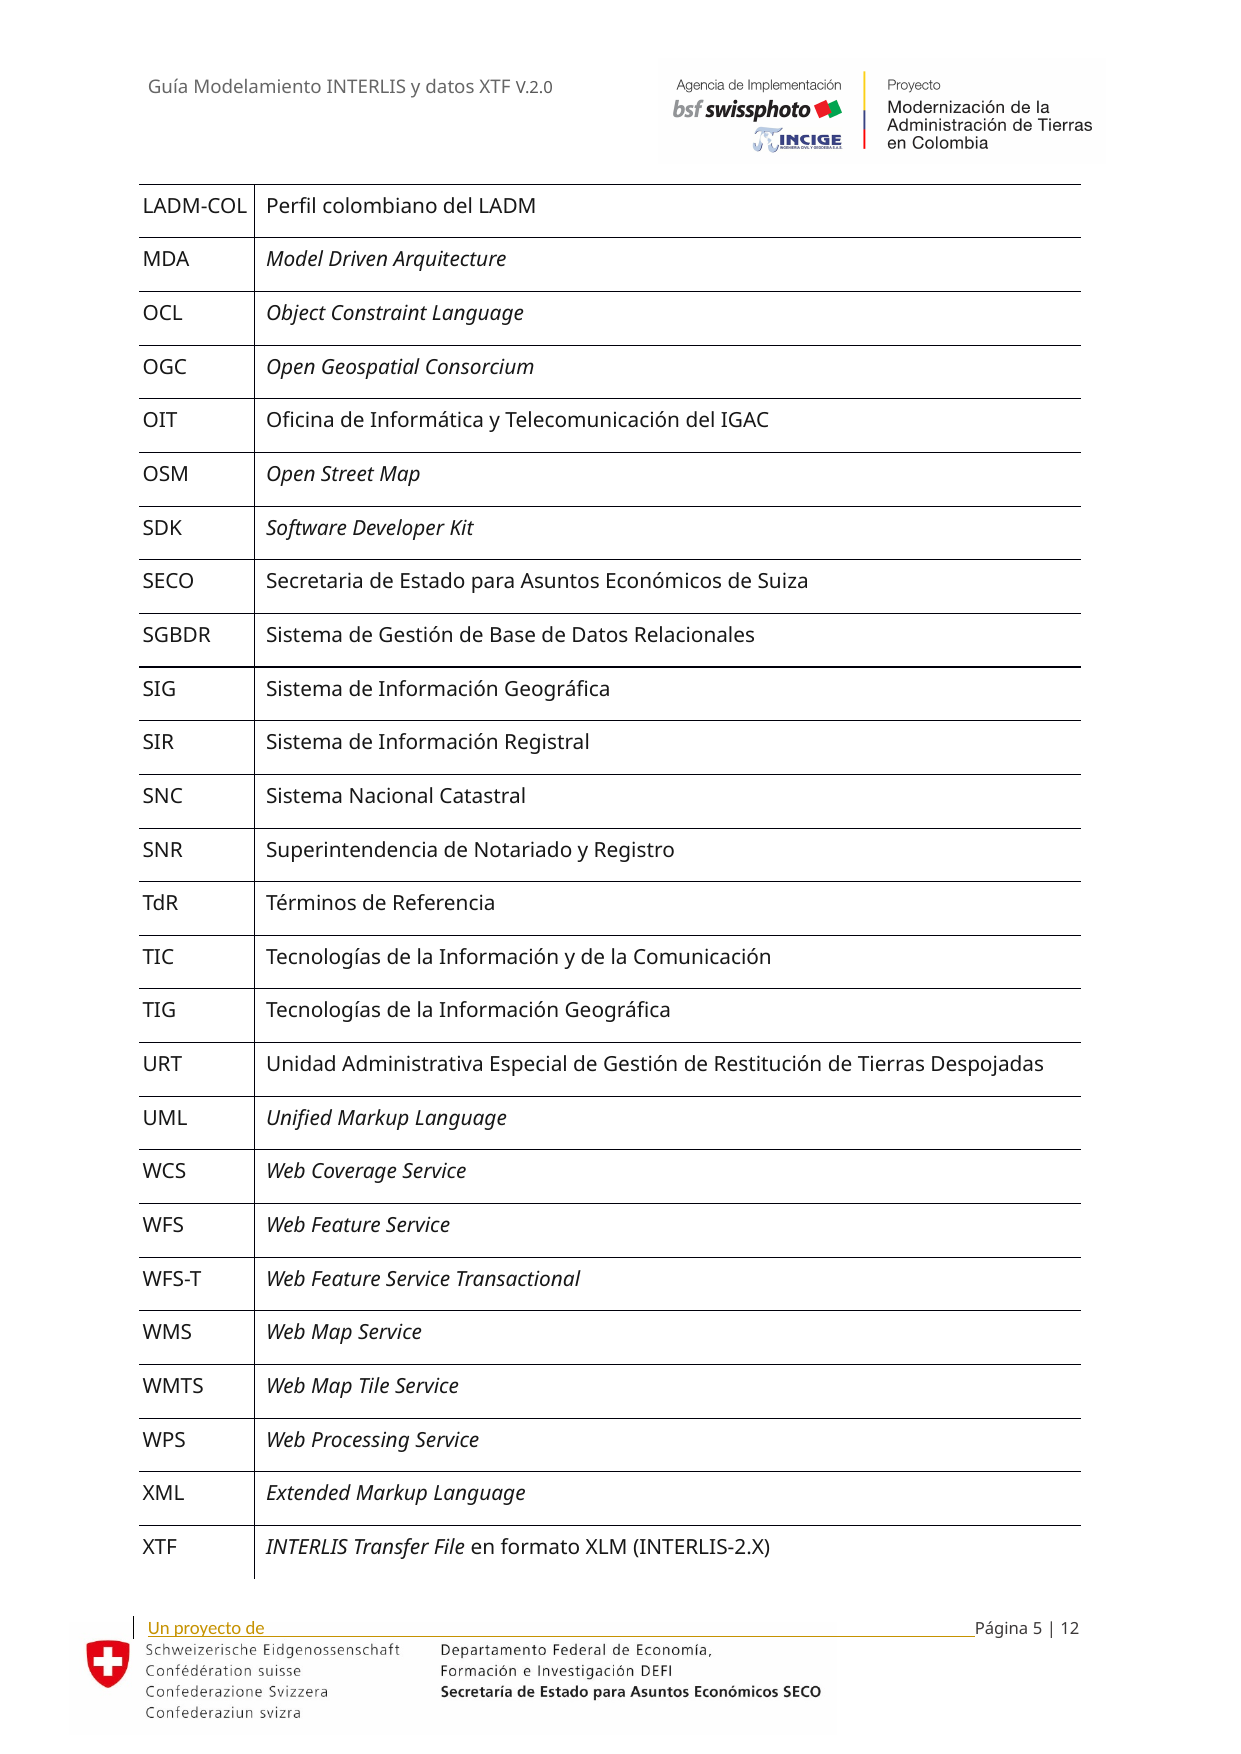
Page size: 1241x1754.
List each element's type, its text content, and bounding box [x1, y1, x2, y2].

table_cell SNC [139, 775, 254, 827]
table_cell Web Map Tile Service [255, 1365, 1081, 1417]
table_cell SDK [139, 507, 254, 559]
table_cell Model Driven Arquitecture [255, 238, 1081, 291]
table_cell Unified Markup Language [255, 1097, 1081, 1149]
table_cell SECO [139, 560, 254, 613]
table_cell XML [139, 1472, 254, 1525]
table_cell OGC [139, 346, 254, 398]
table_cell SIR [139, 721, 254, 774]
table_cell UML [139, 1097, 254, 1149]
table_cell TdR [139, 882, 254, 935]
table_cell WFS [139, 1204, 254, 1257]
table_cell WFS-T [139, 1258, 254, 1310]
picture [150, 1622, 156, 1633]
table_cell Secretaria de Estado para Asuntos Económicos de Suiza [255, 560, 1081, 613]
table_cell Extended Markup Language [255, 1472, 1081, 1525]
table_cell Oficina de Informática y Telecomunicación del IGAC [255, 399, 1081, 452]
table_cell Web Coverage Service [255, 1150, 1081, 1203]
table_cell MDA [139, 238, 254, 291]
table_cell OCL [139, 292, 254, 344]
table_cell Perfil colombiano del LADM [255, 185, 1081, 237]
table_cell Términos de Referencia [255, 882, 1081, 935]
table_cell Web Feature Service [255, 1204, 1081, 1257]
table_cell Open Geospatial Consorcium [255, 346, 1081, 398]
table_cell Sistema de Gestión de Base de Datos Relacionales [255, 614, 1081, 666]
table_cell Superintendencia de Notariado y Registro [255, 829, 1081, 881]
table_cell Unidad Administrativa Especial de Gestión de Restitución de Tierras Despojadas [255, 1043, 1081, 1096]
table_cell WMS [139, 1311, 254, 1364]
table_cell Open Street Map [255, 453, 1081, 506]
table_cell LADM-COL [139, 185, 254, 237]
picture [658, 58, 1107, 164]
table_cell TIG [139, 989, 254, 1042]
picture [68, 1622, 838, 1735]
table_cell Web Processing Service [255, 1419, 1081, 1471]
table_cell SIG [139, 668, 254, 720]
table_cell TIC [139, 936, 254, 988]
table_cell XTF [139, 1526, 254, 1578]
table_cell Tecnologías de la Información Geográfica [255, 989, 1081, 1042]
table_cell SNR [139, 829, 254, 881]
table_cell OIT [139, 399, 254, 452]
table_cell Sistema de Información Registral [255, 721, 1081, 774]
table_cell Sistema de Información Geográfica [255, 668, 1081, 720]
table_cell Software Developer Kit [255, 507, 1081, 559]
table_cell Web Feature Service Transactional [255, 1258, 1081, 1310]
table_cell WPS [139, 1419, 254, 1471]
table_cell WMTS [139, 1365, 254, 1417]
table_cell INTERLIS Transfer File en formato XLM (INTERLIS-2.X) [255, 1526, 1081, 1578]
table_cell OSM [139, 453, 254, 506]
table_cell Web Map Service [255, 1311, 1081, 1364]
table_cell Sistema Nacional Catastral [255, 775, 1081, 827]
table_cell URT [139, 1043, 254, 1096]
table_cell Tecnologías de la Información y de la Comunicación [255, 936, 1081, 988]
table_cell WCS [139, 1150, 254, 1203]
table_cell SGBDR [139, 614, 254, 666]
table_cell Object Constraint Language [255, 292, 1081, 344]
